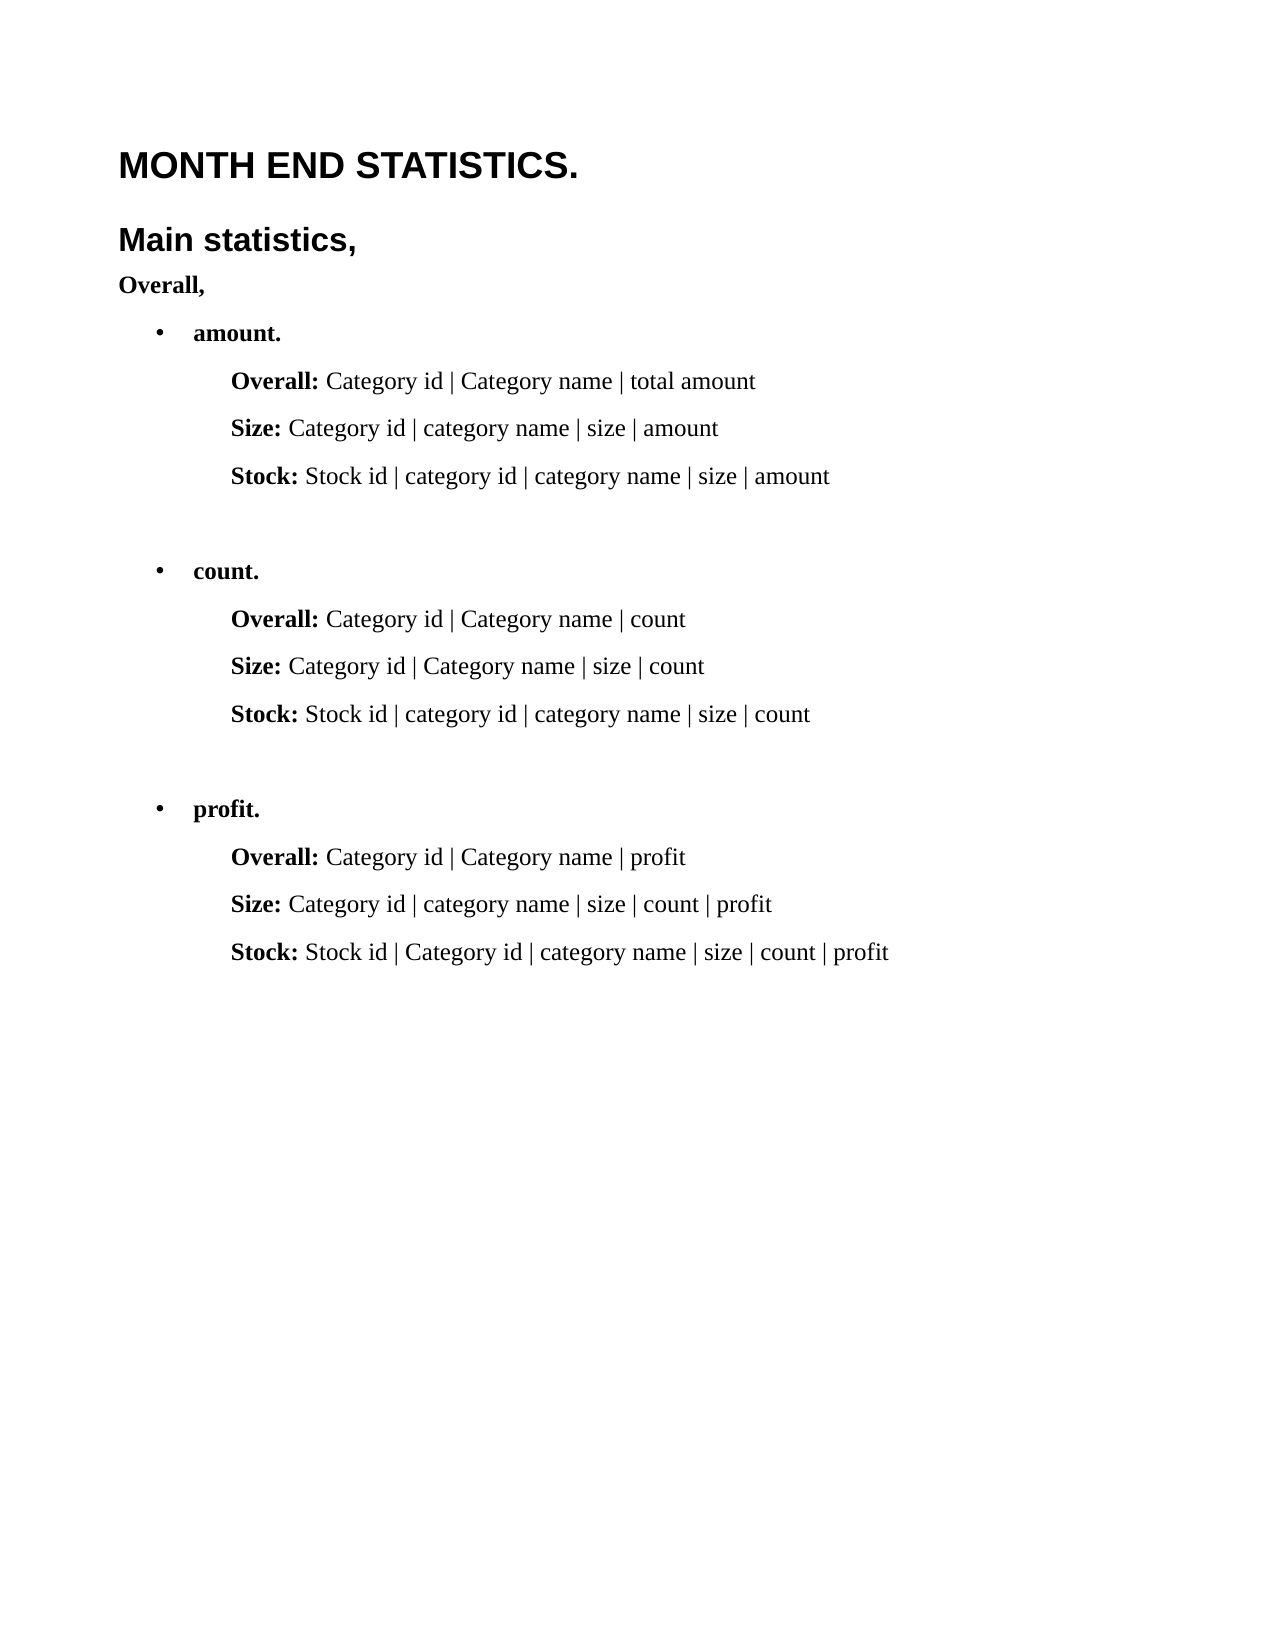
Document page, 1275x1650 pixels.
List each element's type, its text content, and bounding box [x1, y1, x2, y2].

list Overall: Category id | Category name | count [193, 604, 1157, 632]
list amount. [156, 318, 1157, 347]
list count. [156, 556, 1157, 585]
list Stock: Stock id | category id | category name | size | count [193, 699, 1157, 728]
list Stock: Stock id | Category id | category name | size | count | profit [193, 937, 1157, 966]
text Overall, [118, 271, 1157, 299]
list profit. [156, 794, 1157, 823]
subtitle MONTH END STATISTICS. [118, 143, 1157, 186]
subtitle Main statistics, [118, 219, 1157, 258]
list Stock: Stock id | category id | category name | size | amount [193, 461, 1157, 490]
list Size: Category id | Category name | size | count [193, 651, 1157, 680]
list Overall: Category id | Category name | profit [193, 842, 1157, 871]
list Size: Category id | category name | size | amount [193, 413, 1157, 442]
list Size: Category id | category name | size | count | profit [193, 889, 1157, 918]
list Overall: Category id | Category name | total amount [193, 366, 1157, 394]
